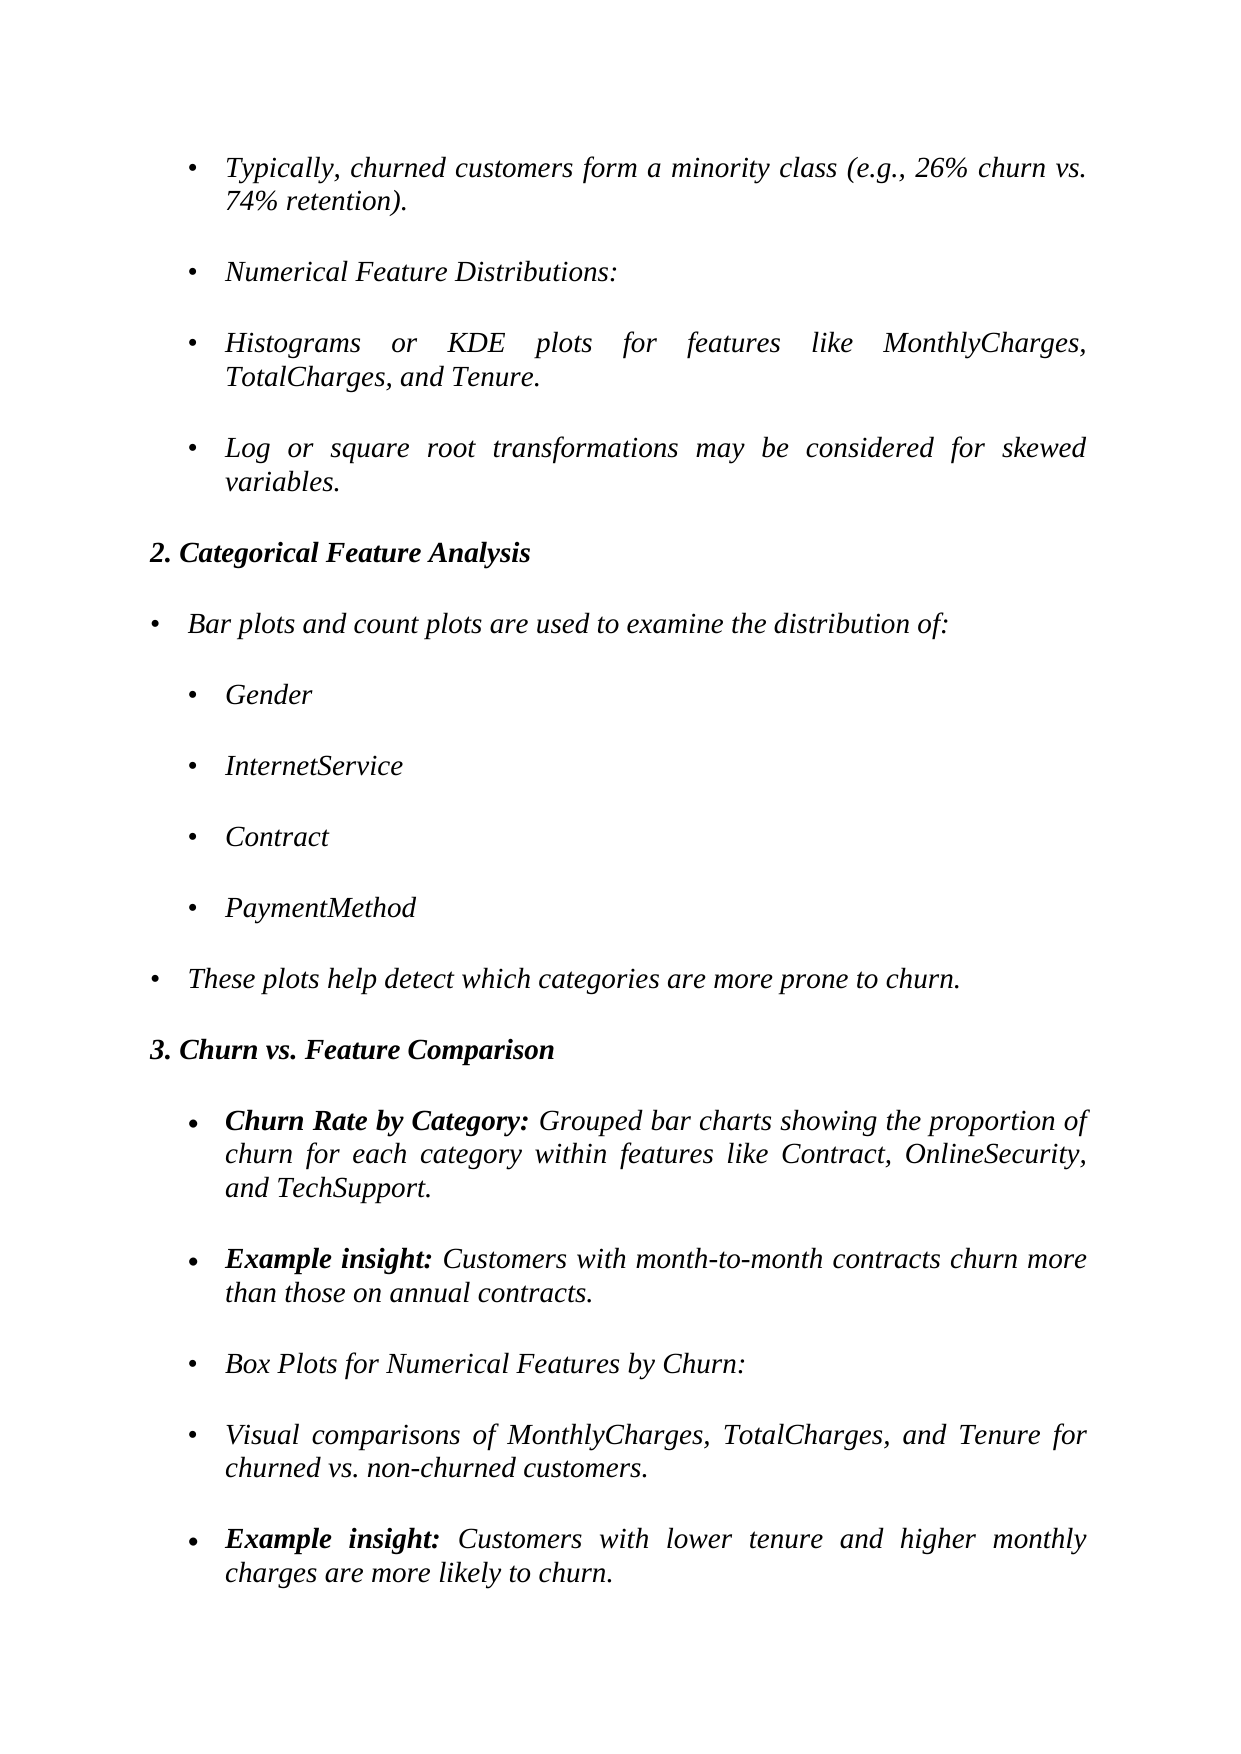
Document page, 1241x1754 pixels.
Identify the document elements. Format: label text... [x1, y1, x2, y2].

list Churn Rate by Category: Grouped bar charts showing the proportion of churn for each category within features like Contract, OnlineSecurity, and TechSupport. [187, 1103, 1090, 1204]
text 3. Churn vs. Feature Comparison [150, 1032, 1090, 1066]
list PaymentMethod [187, 890, 1090, 923]
list Example insight: Customers with month-to-month contracts churn more than those on annual contracts. [187, 1241, 1090, 1308]
list InternetService [187, 748, 1090, 781]
list Typically, churned customers form a minority class (e.g., 26% churn vs. 74% retention). [187, 150, 1090, 217]
list Gender [187, 677, 1090, 710]
list Histograms or KDE plots for features like MonthlyCharges, TotalCharges, and Tenure. [187, 326, 1090, 393]
list Numerical Feature Distributions: [187, 254, 1090, 288]
text 2. Categorical Feature Analysis [150, 535, 1090, 568]
list Log or square root transformations may be considered for skewed variables. [187, 430, 1090, 497]
list Visual comparisons of MonthlyCharges, TotalCharges, and Tenure for churned vs. non-churned customers. [187, 1417, 1090, 1484]
list Example insight: Customers with lower tenure and higher monthly charges are more likely to churn. [187, 1521, 1090, 1588]
list Box Plots for Numerical Features by Churn: [187, 1346, 1090, 1379]
list Contract [187, 819, 1090, 852]
list These plots help detect which categories are more prone to churn. [150, 961, 1090, 994]
list Bar plots and count plots are used to examine the distribution of: [150, 606, 1090, 639]
